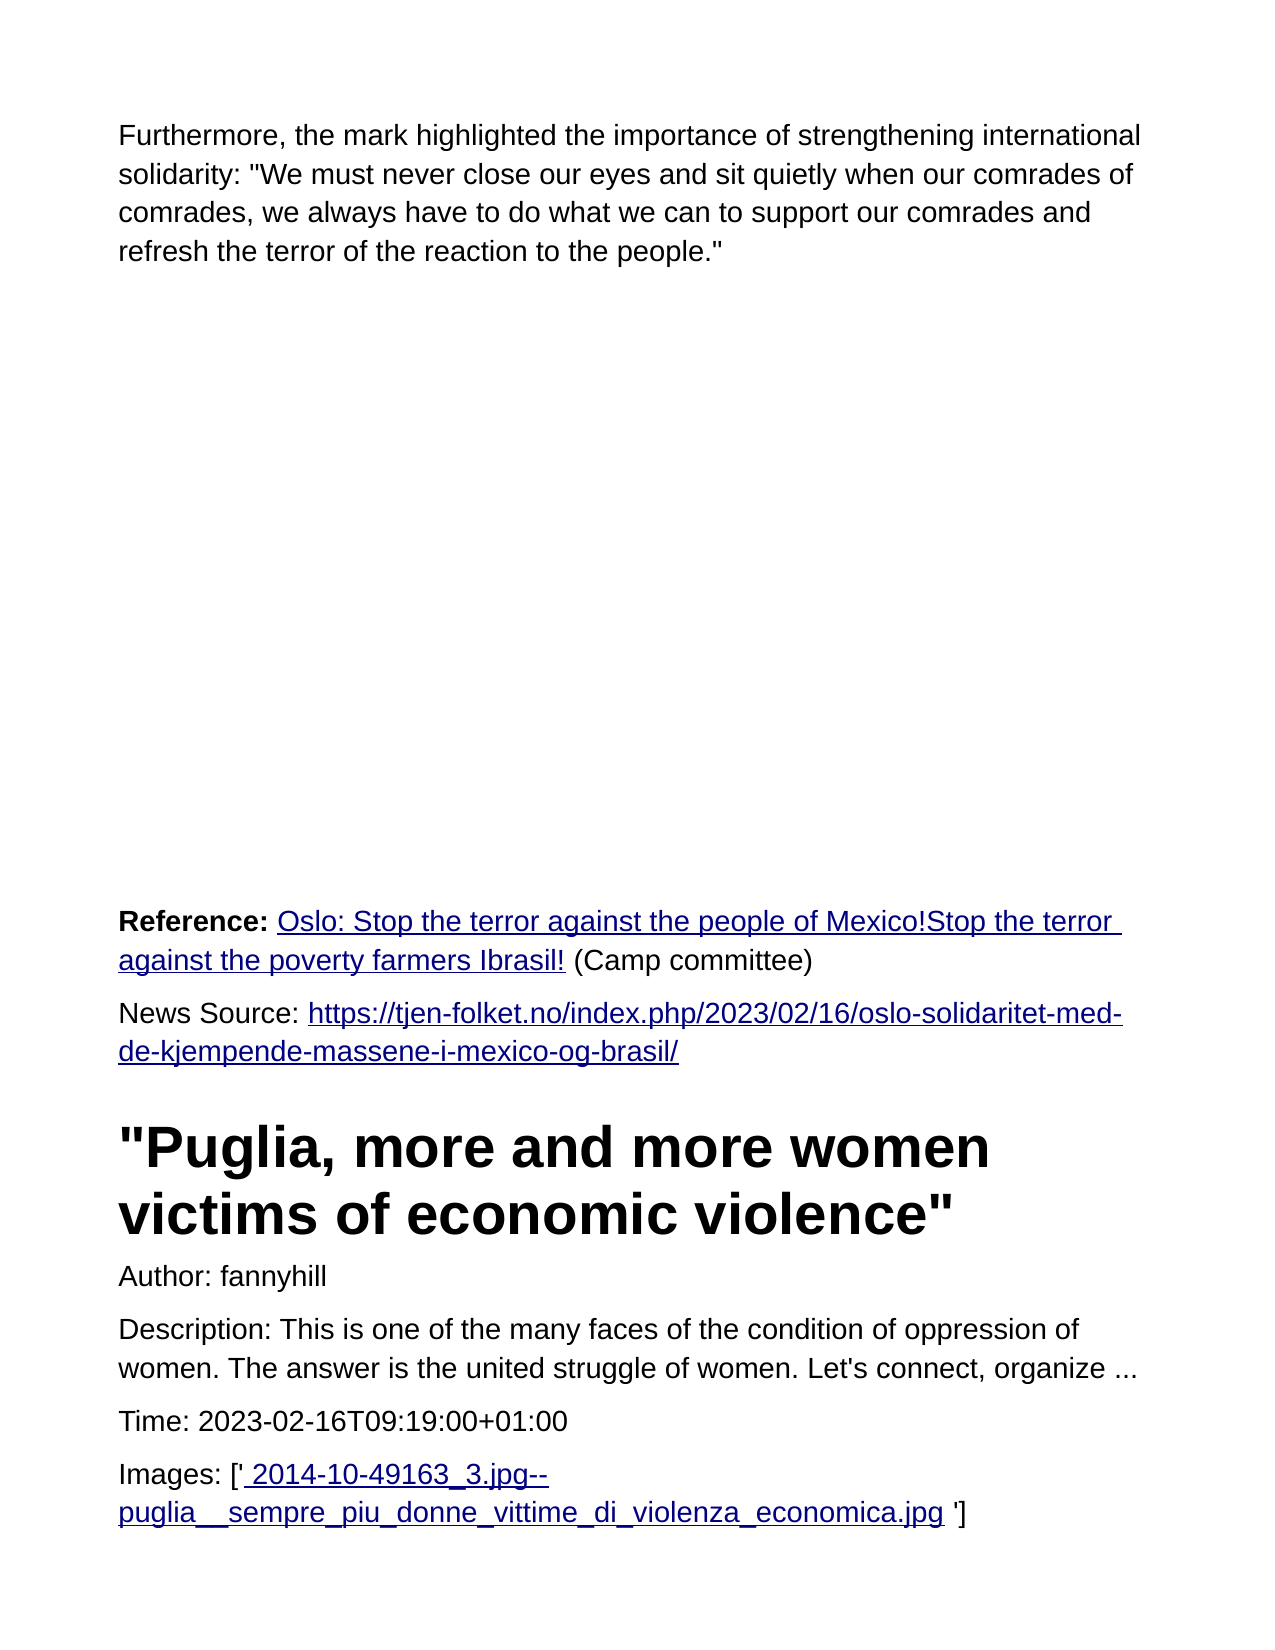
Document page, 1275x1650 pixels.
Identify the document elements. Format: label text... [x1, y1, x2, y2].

subtitle "Puglia, more and more women victims of economic violence" [118, 1112, 1157, 1246]
text Time: 2023-02-16T09:19:00+01:00 [118, 1404, 1157, 1437]
text Author: fannyhill [118, 1259, 1157, 1292]
text Furthermore, the mark highlighted the importance of strengthening international solidarity: "We must never close our eyes and sit quietly when our comrades of comrades, we always have to do what we can to support our comrades and refresh the terror of the reaction to the people." [118, 118, 1157, 267]
text Reference: Oslo: Stop the terror against the people of Mexico!Stop the terror against the poverty farmers Ibrasil! (Camp committee) [118, 287, 1157, 976]
text News Source: https://tjen-folket.no/index.php/2023/02/16/oslo-solidaritet-med-de-kjempende-massene-i-mexico-og-brasil/ [118, 996, 1157, 1068]
text Description: This is one of the many faces of the condition of oppression of women. The answer is the united struggle of women. Let's connect, organize ... [118, 1312, 1157, 1384]
text Images: [' 2014-10-49163_3.jpg--puglia__sempre_piu_donne_vittime_di_violenza_economica.jpg '] [118, 1457, 1157, 1529]
